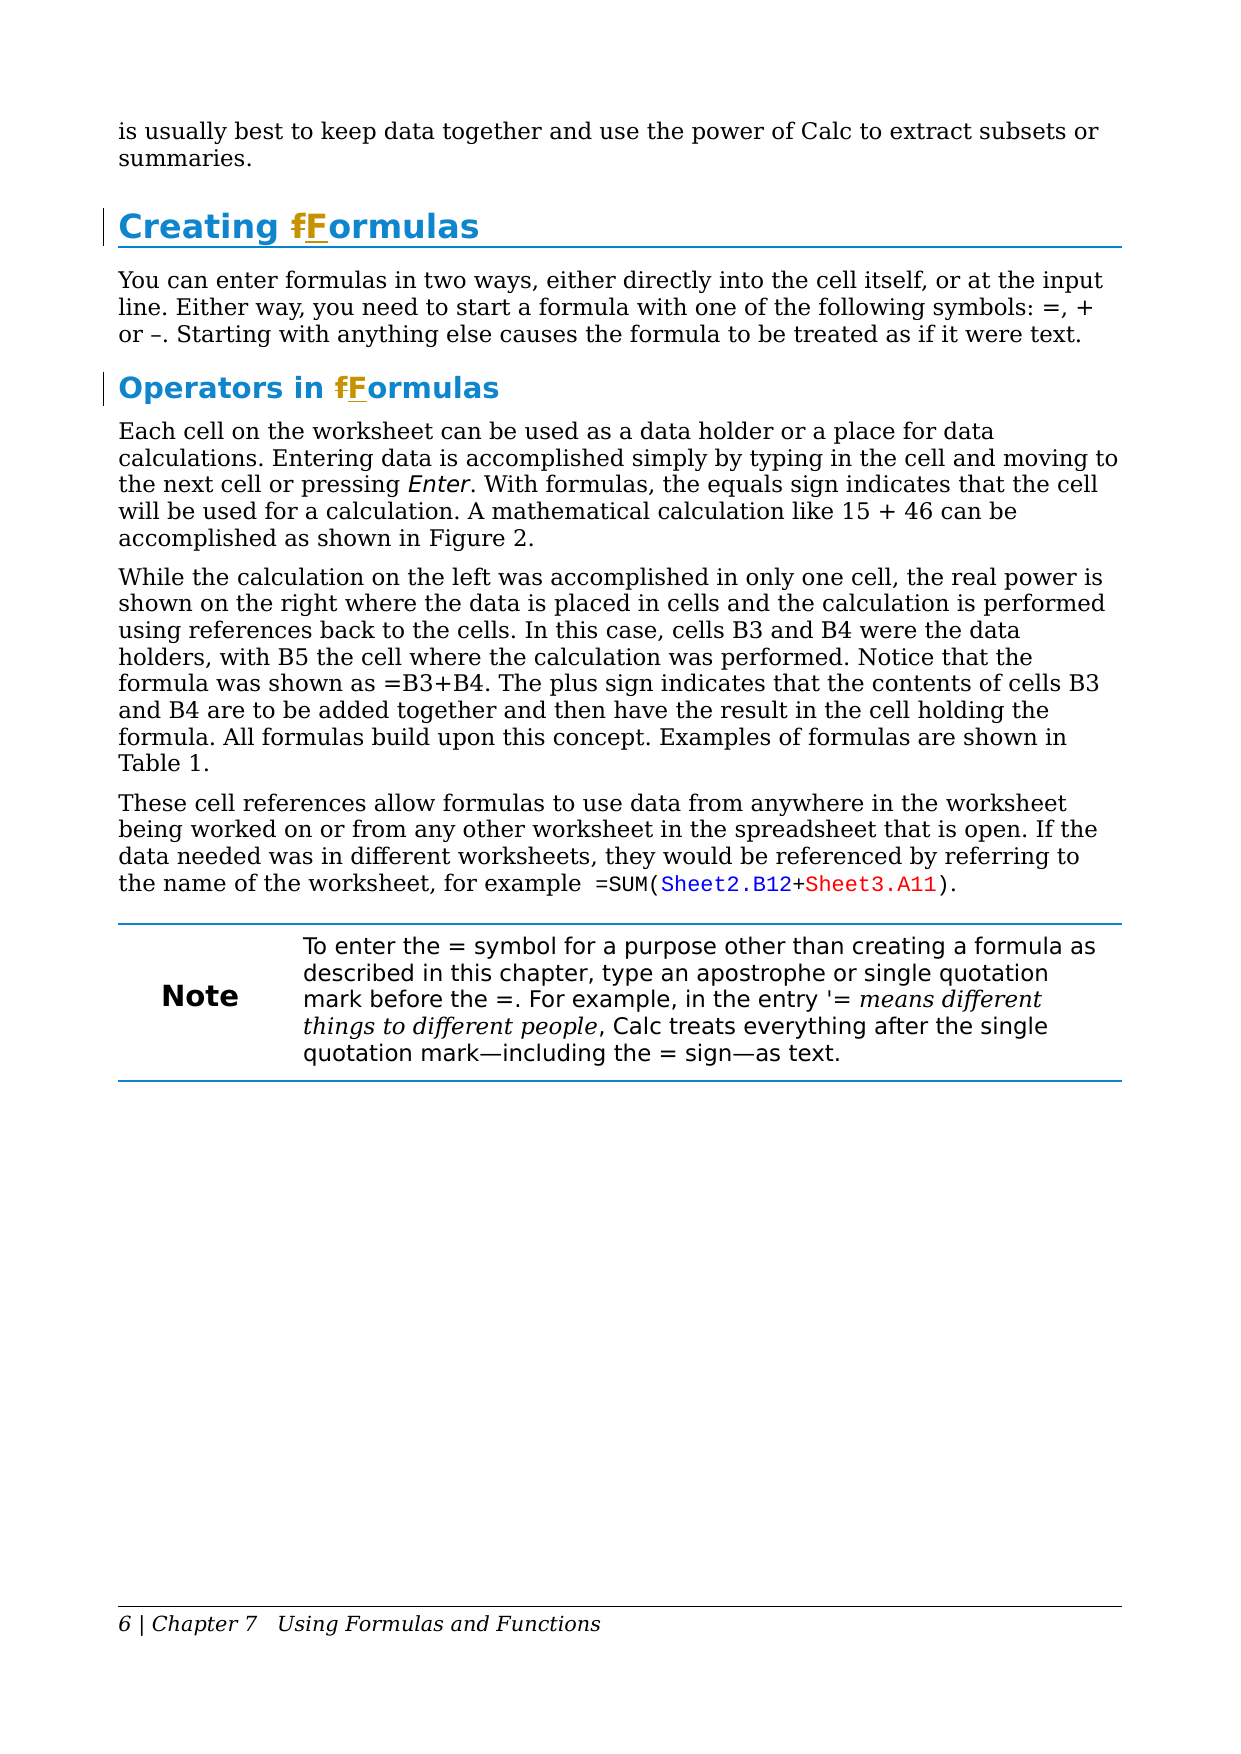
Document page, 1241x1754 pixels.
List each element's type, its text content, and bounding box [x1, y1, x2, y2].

table_header To enter the = symbol for a purpose other than creating a formula as described in this chapter, type an apostrophe or single quotation mark before the =. For example, in the entry '= means different things to different people, Calc treats everything after the single quotation mark—including the = sign—as text. [281, 925, 1122, 1080]
text Each cell on the worksheet can be used as a data holder or a place for data calculations. Entering data is accomplished simply by typing in the cell and moving to the next cell or pressing Enter. With formulas, the equals sign indicates that the cell will be used for a calculation. A mathematical calculation like 15 + 46 can be accomplished as shown in Figure 2. [118, 418, 1122, 551]
text These cell references allow formulas to use data from anywhere in the worksheet being worked on or from any other worksheet in the spreadsheet that is open. If the data needed was in different worksheets, they would be referenced by referring to the name of the worksheet, for example =SUM(Sheet2.B12+Sheet3.A11). [118, 790, 1122, 897]
text While the calculation on the left was accomplished in only one cell, the real power is shown on the right where the data is placed in cells and the calculation is performed using references back to the cells. In this case, cells B3 and B4 were the data holders, with B5 the cell where the calculation was performed. Notice that the formula was shown as =B3+B4. The plus sign indicates that the contents of cells B3 and B4 are to be added together and then have the result in the cell holding the formula. All formulas build upon this concept. Examples of formulas are shown in Table 1. [118, 564, 1122, 777]
table_header Note [118, 925, 281, 1080]
text You can enter formulas in two ways, either directly into the cell itself, or at the input line. Either way, you need to start a formula with one of the following symbols: =, + or –. Starting with anything else causes the formula to be treated as if it were text. [118, 267, 1122, 347]
subtitle Operators in Formulas [118, 372, 1122, 406]
subtitle Creating Formulas [118, 208, 1122, 246]
text is usually best to keep data together and use the power of Calc to extract subsets or summaries. [118, 118, 1122, 171]
